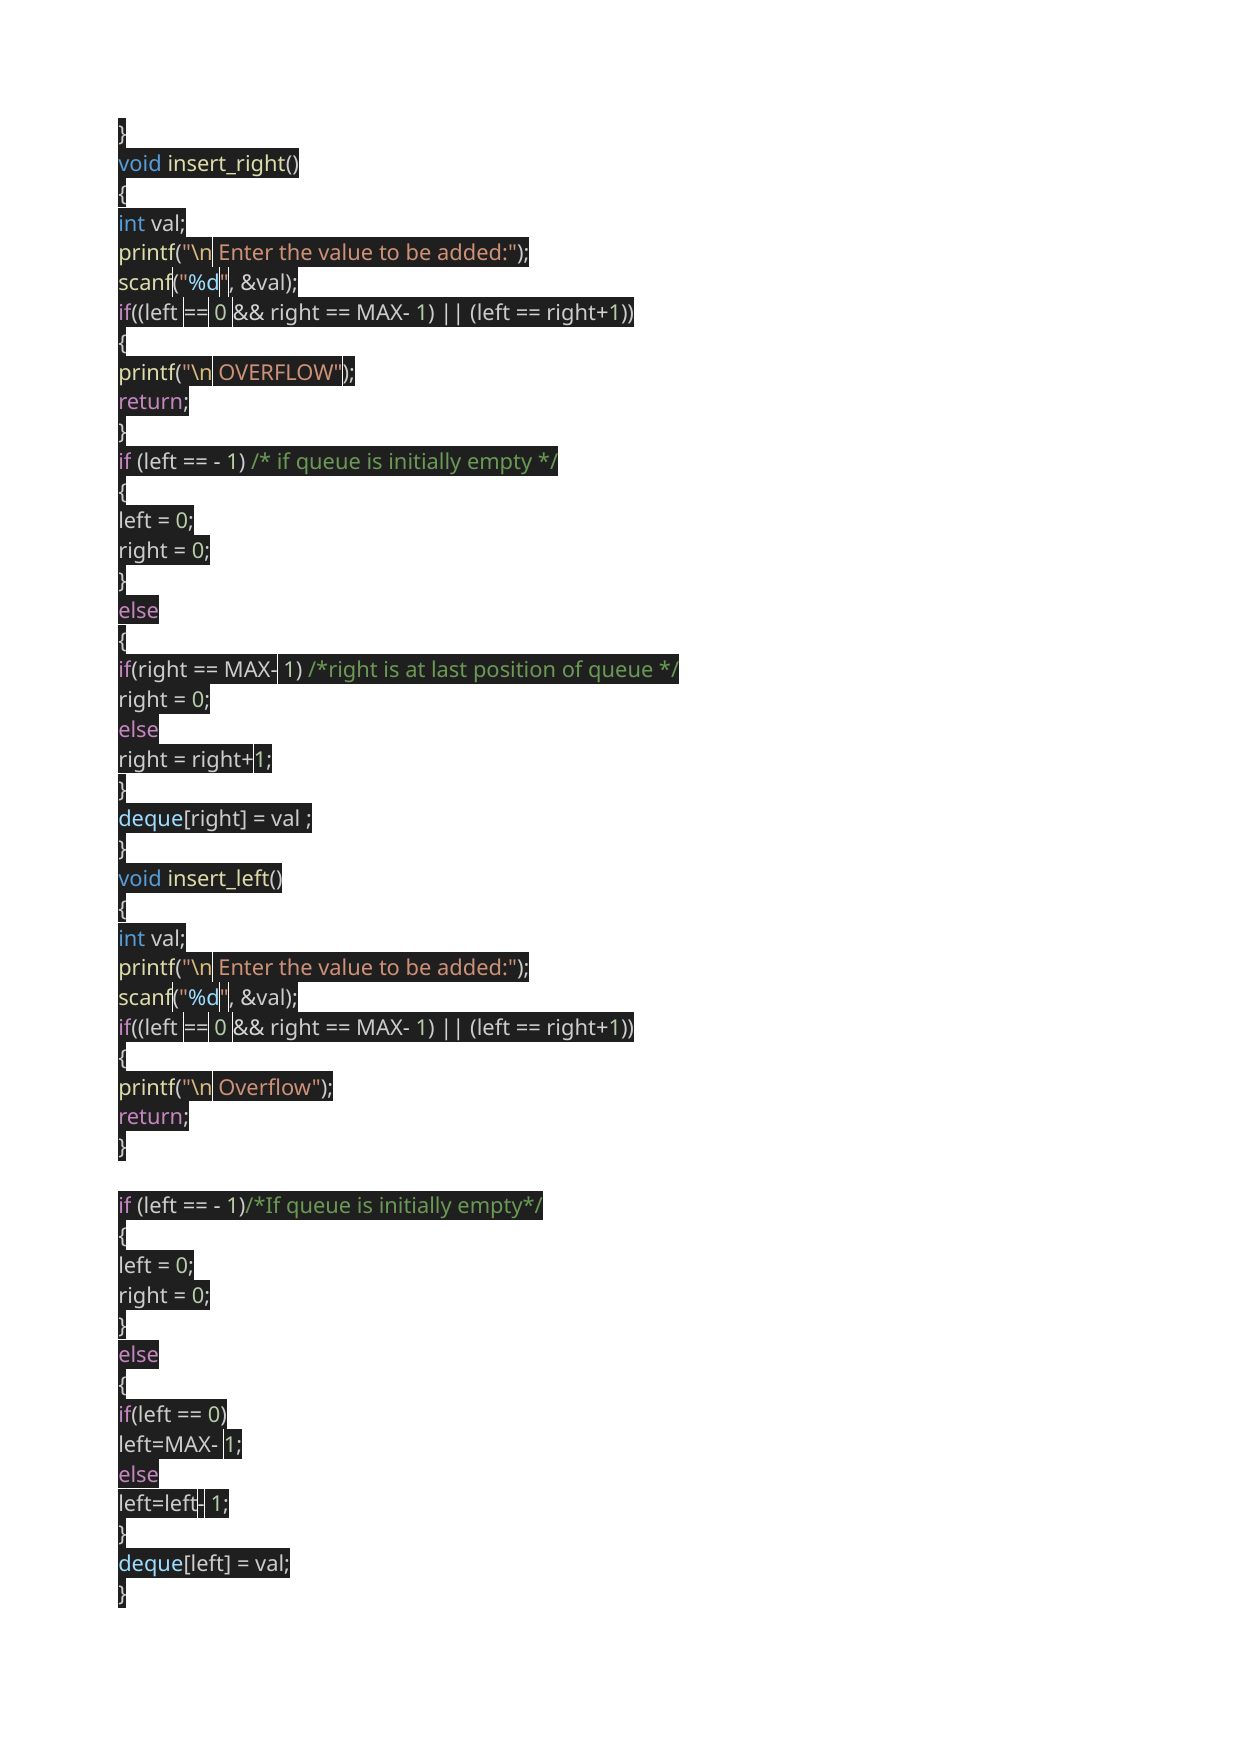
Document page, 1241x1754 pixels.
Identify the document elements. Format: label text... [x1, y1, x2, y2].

text left=MAX- 1; [118, 1429, 1122, 1459]
text right = 0; [118, 684, 1122, 714]
text left = 0; [118, 1250, 1122, 1280]
text } [118, 1518, 1122, 1548]
text scanf("%d", &val); [118, 982, 1122, 1012]
text if(left == 0) [118, 1399, 1122, 1429]
text { [118, 1369, 1122, 1399]
text } [118, 1131, 1122, 1161]
text } [118, 1310, 1122, 1339]
text if((left == 0 && right == MAX- 1) || (left == right+1)) [118, 297, 1122, 327]
text deque[right] = val ; [118, 803, 1122, 833]
text return; [118, 1101, 1122, 1131]
text void insert_right() [118, 148, 1122, 178]
text scanf("%d", &val); [118, 267, 1122, 297]
text } [118, 773, 1122, 803]
text return; [118, 386, 1122, 416]
text } [118, 118, 1122, 148]
text else [118, 714, 1122, 744]
text right = 0; [118, 1280, 1122, 1310]
text { [118, 1220, 1122, 1250]
text if (left == - 1) /* if queue is initially empty */ [118, 446, 1122, 476]
text else [118, 1339, 1122, 1369]
text { [118, 624, 1122, 654]
text else [118, 1459, 1122, 1488]
text } [118, 1578, 1122, 1608]
text left=left- 1; [118, 1488, 1122, 1518]
text printf("\n OVERFLOW"); [118, 356, 1122, 386]
text int val; [118, 922, 1122, 952]
text else [118, 595, 1122, 624]
text { [118, 327, 1122, 356]
text printf("\n Enter the value to be added:"); [118, 952, 1122, 982]
text { [118, 893, 1122, 922]
text { [118, 178, 1122, 207]
text } [118, 416, 1122, 446]
text deque[left] = val; [118, 1548, 1122, 1578]
text left = 0; [118, 505, 1122, 535]
text right = 0; [118, 535, 1122, 565]
text void insert_left() [118, 863, 1122, 893]
text } [118, 833, 1122, 863]
text int val; [118, 207, 1122, 237]
text if((left == 0 && right == MAX- 1) || (left == right+1)) [118, 1012, 1122, 1042]
text { [118, 1042, 1122, 1071]
text if(right == MAX- 1) /*right is at last position of queue */ [118, 654, 1122, 684]
text printf("\n Overflow"); [118, 1071, 1122, 1101]
text right = right+1; [118, 744, 1122, 773]
text printf("\n Enter the value to be added:"); [118, 237, 1122, 267]
text if (left == - 1)/*If queue is initially empty*/ [118, 1191, 1122, 1220]
text { [118, 476, 1122, 505]
text } [118, 565, 1122, 595]
